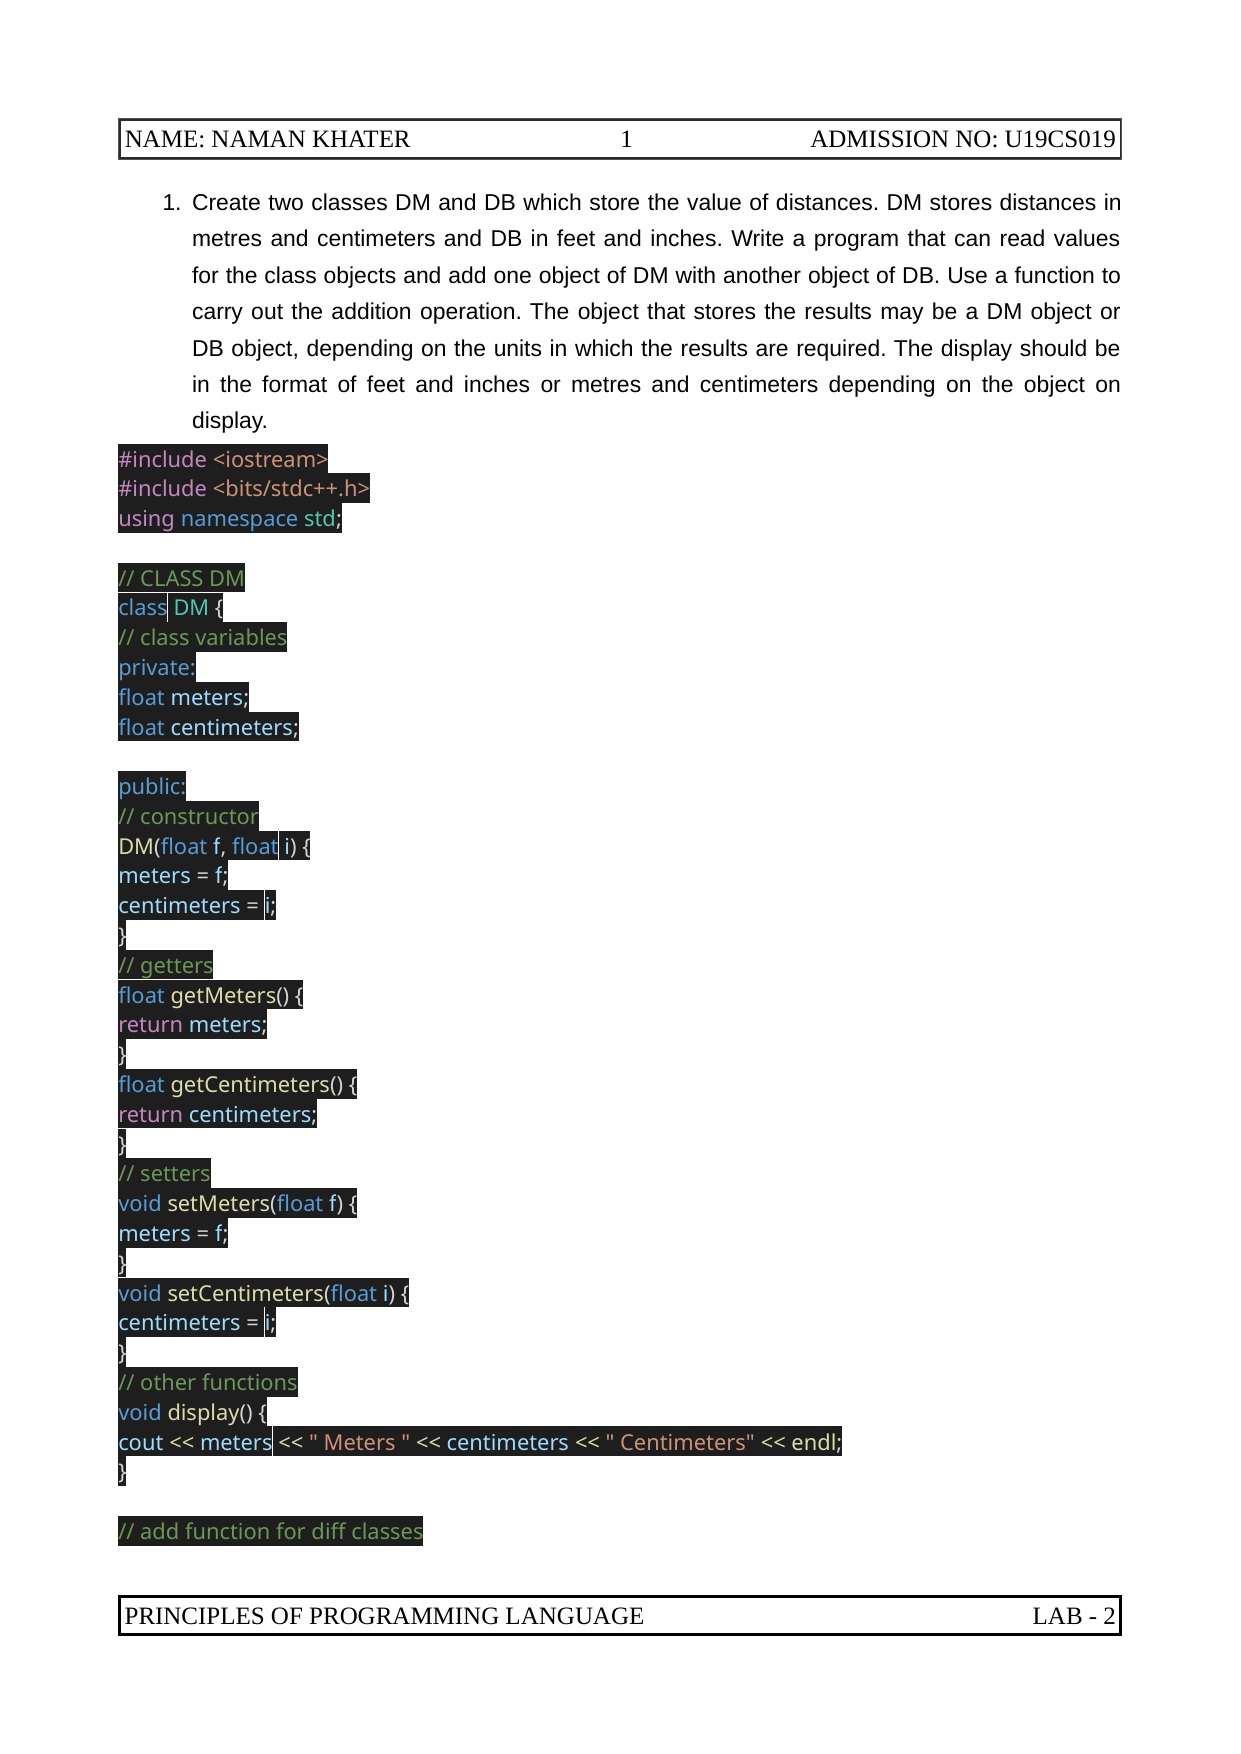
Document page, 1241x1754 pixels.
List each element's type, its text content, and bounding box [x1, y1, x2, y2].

text float getMeters() { [118, 979, 1122, 1009]
text // add function for diff classes [118, 1516, 1122, 1546]
text DM(float f, float i) { [118, 831, 1122, 860]
text #include <bits/stdc++.h> [118, 473, 1122, 503]
text void display() { [118, 1397, 1122, 1426]
text using namespace std; [118, 503, 1122, 533]
text void setCentimeters(float i) { [118, 1277, 1122, 1307]
text cout << meters << " Meters " << centimeters << " Centimeters" << endl; [118, 1426, 1122, 1456]
list Create two classes DM and DB which store the value of distances. DM stores distances in metres and centimeters and DB in feet and inches. Write a program that can read values for the class objects and add one object of DM with another object of DB. Use a function to carry out the addition operation. The object that stores the results may be a DM object or DB object, depending on the units in which the results are required. The display should be in the format of feet and inches or metres and centimeters depending on the object on display. [162, 189, 1122, 433]
text private: [118, 652, 1122, 682]
text } [118, 920, 1122, 950]
text // setters [118, 1158, 1122, 1188]
text public: [118, 771, 1122, 801]
text float centimeters; [118, 712, 1122, 741]
text } [118, 1248, 1122, 1277]
text centimeters = i; [118, 1307, 1122, 1337]
text return centimeters; [118, 1099, 1122, 1128]
text #include <iostream> [118, 443, 1122, 473]
text void setMeters(float f) { [118, 1188, 1122, 1218]
text centimeters = i; [118, 890, 1122, 920]
text // other functions [118, 1367, 1122, 1397]
text } [118, 1337, 1122, 1367]
text return meters; [118, 1009, 1122, 1039]
text } [118, 1039, 1122, 1069]
text float meters; [118, 682, 1122, 712]
text // getters [118, 950, 1122, 979]
text class DM { [118, 592, 1122, 622]
text meters = f; [118, 1218, 1122, 1248]
text } [118, 1456, 1122, 1486]
text // class variables [118, 622, 1122, 652]
text } [118, 1128, 1122, 1158]
text float getCentimeters() { [118, 1069, 1122, 1099]
text meters = f; [118, 860, 1122, 890]
text // constructor [118, 801, 1122, 831]
text // CLASS DM [118, 563, 1122, 592]
